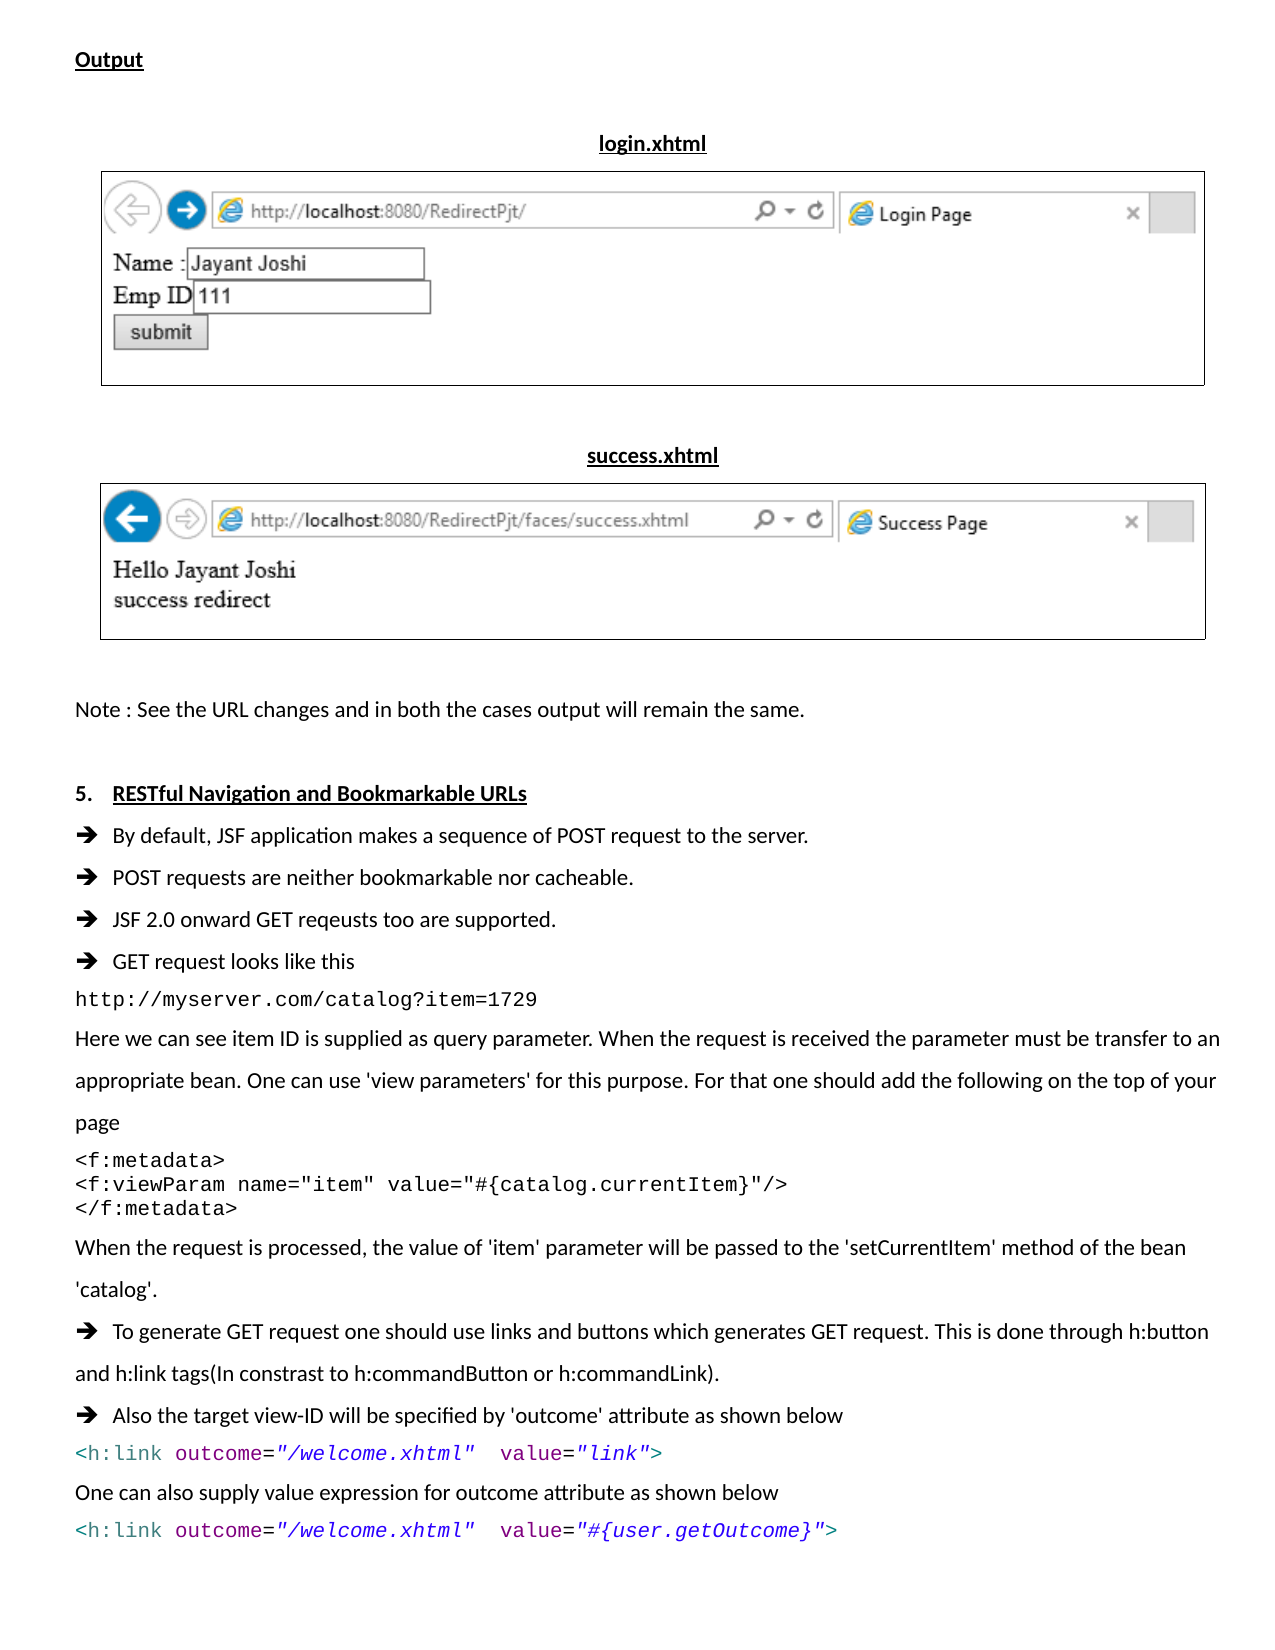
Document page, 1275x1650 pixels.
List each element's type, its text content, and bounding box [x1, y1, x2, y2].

text Here we can see item ID is supplied as query parameter. When the request is received the parameter must be transfer to an appropriate bean. One can use 'view parameters' for this purpose. For that one should add the following on the top of your page [75, 1024, 1230, 1137]
text <h:link outcome="/welcome.xhtml" value="link"> [75, 1443, 1230, 1467]
text Note : See the URL changes and in both the cases output will remain the same. [75, 695, 1230, 723]
list One can also supply value expression for outcome attribute as shown below [75, 1478, 1230, 1507]
list Also the target view-ID will be specified by 'outcome' attribute as shown below [75, 1401, 1230, 1429]
text 5. RESTful Navigation and Bookmarkable URLs [75, 779, 1230, 807]
text <h:link outcome="/welcome.xhtml" value="#{user.getOutcome}"> [75, 1521, 1230, 1544]
list To generate GET request one should use links and buttons which generates GET request. This is done through h:button and h:link tags(In constrast to h:commandButton or h:commandLink). [75, 1317, 1230, 1387]
text </f:metadata> [75, 1198, 1230, 1221]
text success.xhtml [75, 441, 1230, 469]
text http://myserver.com/catalog?item=1729 [75, 989, 1230, 1013]
text <f:viewParam name="item" value="#{catalog.currentItem}"/> [75, 1174, 1230, 1198]
list POST requests are neither bookmarkable nor cacheable. [75, 863, 1230, 891]
text <f:metadata> [75, 1151, 1230, 1174]
text When the request is processed, the value of 'item' parameter will be passed to the 'setCurrentItem' method of the bean 'catalog'. [75, 1233, 1230, 1303]
text Output [75, 45, 1230, 73]
text login.xhtml [75, 129, 1230, 157]
list GET request looks like this [75, 947, 1230, 975]
list By default, JSF application makes a sequence of POST request to the server. [75, 821, 1230, 849]
list JSF 2.0 onward GET reqeusts too are supported. [75, 905, 1230, 933]
